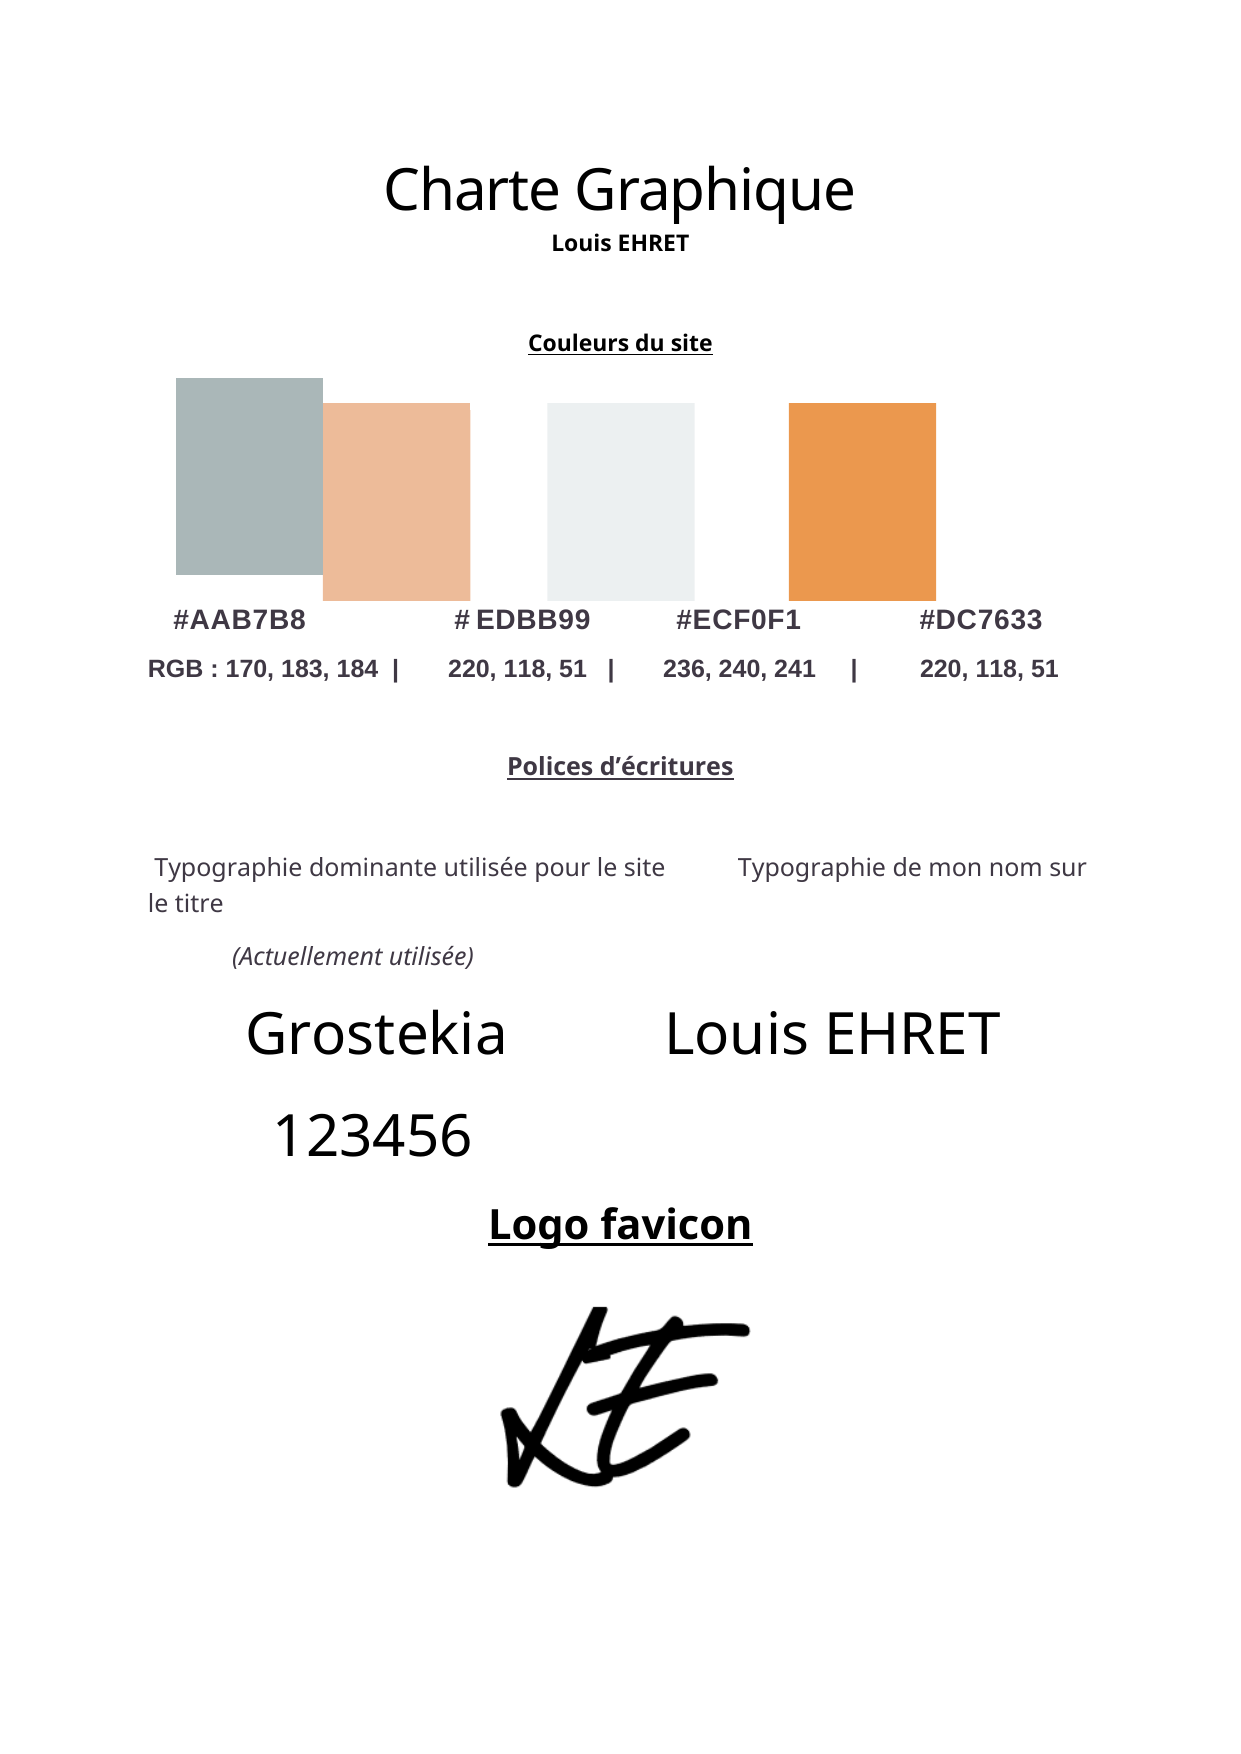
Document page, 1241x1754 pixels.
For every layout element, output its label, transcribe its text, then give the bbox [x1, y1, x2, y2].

text #AAB7B8 # EDBB99 #ECF0F1 #DC7633 [148, 377, 1093, 635]
text Polices d’écritures [148, 749, 1093, 783]
text Couleurs du site [148, 327, 1093, 358]
text 123456 [148, 1093, 1093, 1173]
text Typographie dominante utilisée pour le site Typographie de mon nom sur le titre [148, 849, 1093, 920]
text Charte Graphique [148, 148, 1093, 227]
text RGB : 170, 183, 184 | 220, 118, 51 | 236, 240, 241 | 220, 118, 51 [148, 654, 1093, 683]
text Logo favicon [148, 1195, 1093, 1252]
text Grostekia Louis EHRET [148, 992, 1093, 1071]
text (Actuellement utilisée) [148, 939, 1093, 973]
text Louis EHRET [148, 227, 1093, 258]
